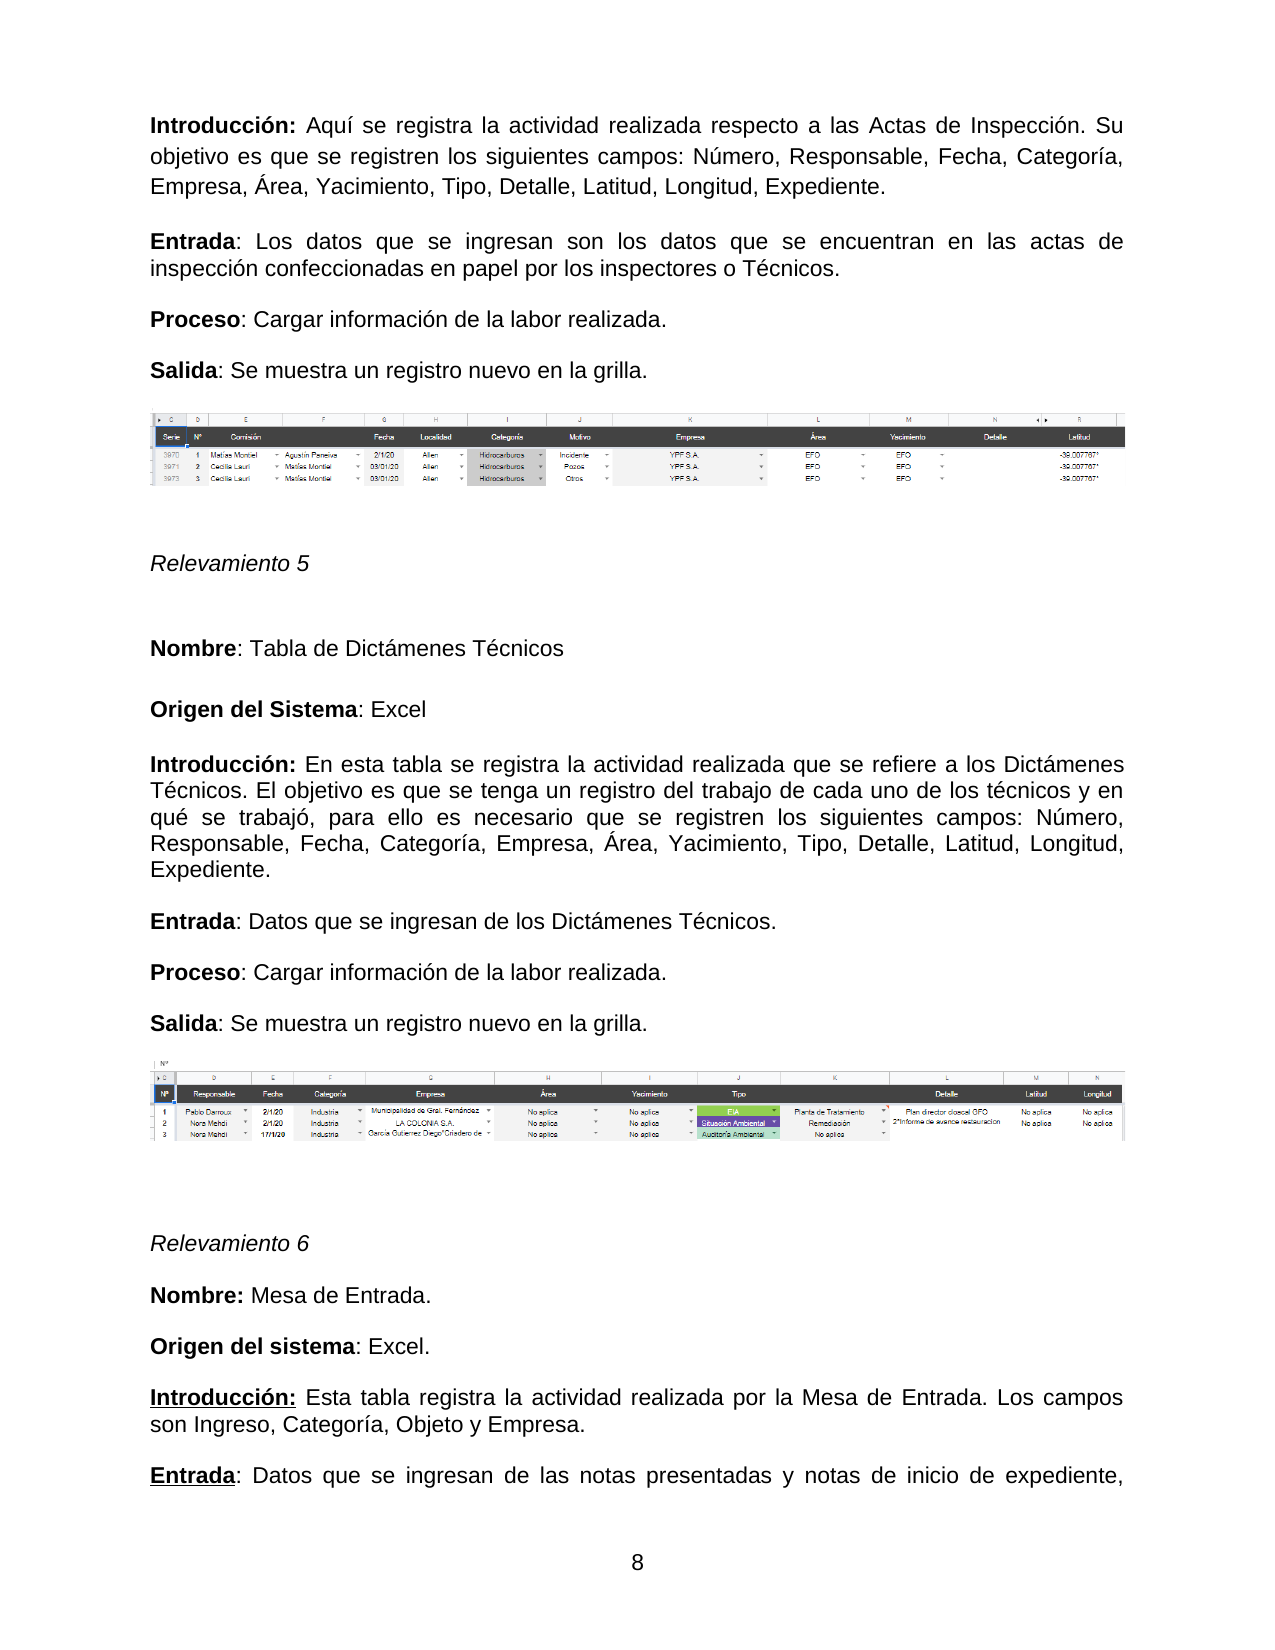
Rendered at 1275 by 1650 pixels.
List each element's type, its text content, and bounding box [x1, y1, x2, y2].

text Proceso: Cargar información de la labor realizada. [150, 306, 1125, 332]
text Relevamiento 5 [150, 550, 1125, 576]
picture [150, 1061, 1125, 1141]
text Introducción: En esta tabla se registra la actividad realizada que se refiere a los Dictámenes Técnicos. El objetivo es que se tenga un registro del trabajo de cada uno de los técnicos y en qué se trabajó, para ello es necesario que se registren los siguientes campos: Número, Responsable, Fecha, Categoría, Empresa, Área, Yacimiento, Tipo, Detalle, Latitud, Longitud, Expediente. [150, 751, 1125, 883]
text Introducción: Aquí se registra la actividad realizada respecto a las Actas de Inspección. Su objetivo es que se registren los siguientes campos: Número, Responsable, Fecha, Categoría, Empresa, Área, Yacimiento, Tipo, Detalle, Latitud, Longitud, Expediente. [150, 112, 1125, 199]
text Nombre: Tabla de Dictámenes Técnicos [150, 635, 1125, 662]
text Origen del sistema: Excel. [150, 1333, 1125, 1359]
text Origen del Sistema: Excel [150, 696, 1125, 722]
text Salida: Se muestra un registro nuevo en la grilla. [150, 357, 1125, 383]
text Entrada: Los datos que se ingresan son los datos que se encuentran en las actas de inspección confeccionadas en papel por los inspectores o Técnicos. [150, 228, 1125, 281]
text Relevamiento 6 [150, 1230, 1125, 1257]
picture [150, 408, 1125, 486]
text Proceso: Cargar información de la labor realizada. [150, 959, 1125, 985]
text Introducción: Esta tabla registra la actividad realizada por la Mesa de Entrada. Los campos son Ingreso, Categoría, Objeto y Empresa. [150, 1384, 1125, 1437]
text Nombre: Mesa de Entrada. [150, 1282, 1125, 1308]
text Entrada: Datos que se ingresan de los Dictámenes Técnicos. [150, 908, 1125, 934]
text Salida: Se muestra un registro nuevo en la grilla. [150, 1010, 1125, 1037]
text Entrada: Datos que se ingresan de las notas presentadas y notas de inicio de expediente, [150, 1462, 1125, 1488]
